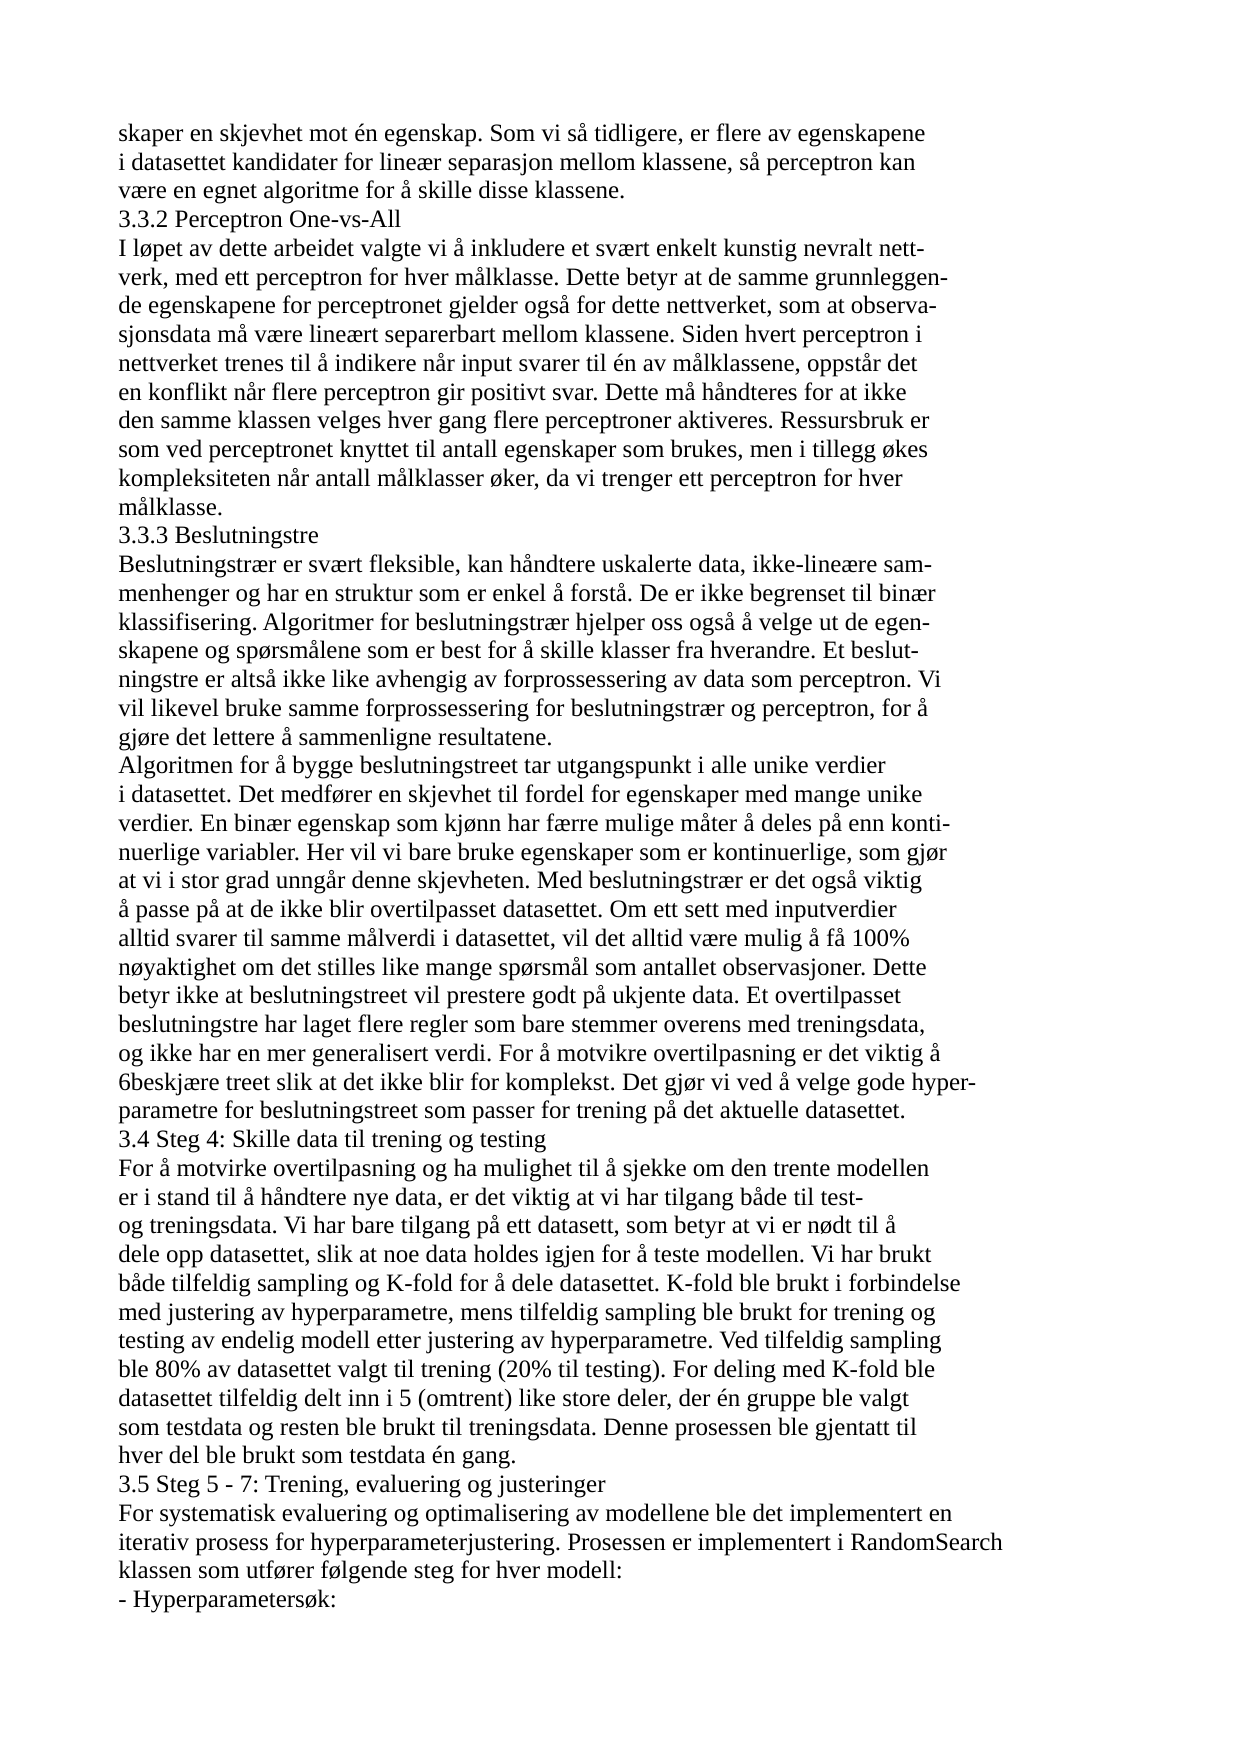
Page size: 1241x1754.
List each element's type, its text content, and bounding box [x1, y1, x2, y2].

text 6beskjære treet slik at det ikke blir for komplekst. Det gjør vi ved å velge gode hyper- [118, 1067, 1122, 1096]
text i datasettet kandidater for lineær separasjon mellom klassene, så perceptron kan [118, 147, 1122, 176]
text I løpet av dette arbeidet valgte vi å inkludere et svært enkelt kunstig nevralt nett- [118, 233, 1122, 262]
text beslutningstre har laget flere regler som bare stemmer overens med treningsdata, [118, 1009, 1122, 1038]
text nettverket trenes til å indikere når input svarer til én av målklassene, oppstår det [118, 348, 1122, 377]
text - Hyperparametersøk: [118, 1584, 1122, 1613]
text med justering av hyperparametre, mens tilfeldig sampling ble brukt for trening og [118, 1297, 1122, 1326]
text ble 80% av datasettet valgt til trening (20% til testing). For deling med K-fold ble [118, 1354, 1122, 1383]
text 3.3.2 Perceptron One-vs-All [118, 204, 1122, 233]
text klassifisering. Algoritmer for beslutningstrær hjelper oss også å velge ut de egen- [118, 607, 1122, 636]
text en konflikt når flere perceptron gir positivt svar. Dette må håndteres for at ikke [118, 377, 1122, 406]
text 3.3.3 Beslutningstre [118, 521, 1122, 549]
text som ved perceptronet knyttet til antall egenskaper som brukes, men i tillegg økes [118, 434, 1122, 463]
text både tilfeldig sampling og K-fold for å dele datasettet. K-fold ble brukt i forbindelse [118, 1268, 1122, 1297]
text menhenger og har en struktur som er enkel å forstå. De er ikke begrenset til binær [118, 578, 1122, 607]
text alltid svarer til samme målverdi i datasettet, vil det alltid være mulig å få 100% [118, 923, 1122, 952]
text nøyaktighet om det stilles like mange spørsmål som antallet observasjoner. Dette [118, 952, 1122, 981]
text dele opp datasettet, slik at noe data holdes igjen for å teste modellen. Vi har brukt [118, 1239, 1122, 1268]
text være en egnet algoritme for å skille disse klassene. [118, 176, 1122, 204]
text i datasettet. Det medfører en skjevhet til fordel for egenskaper med mange unike [118, 779, 1122, 808]
text 3.4 Steg 4: Skille data til trening og testing [118, 1124, 1122, 1153]
text parametre for beslutningstreet som passer for trening på det aktuelle datasettet. [118, 1096, 1122, 1124]
text og ikke har en mer generalisert verdi. For å motvikre overtilpasning er det viktig å [118, 1038, 1122, 1067]
text klassen som utfører følgende steg for hver modell: [118, 1556, 1122, 1584]
text å passe på at de ikke blir overtilpasset datasettet. Om ett sett med inputverdier [118, 894, 1122, 923]
text verdier. En binær egenskap som kjønn har færre mulige måter å deles på enn konti- [118, 808, 1122, 837]
text sjonsdata må være lineært separerbart mellom klassene. Siden hvert perceptron i [118, 319, 1122, 348]
text og treningsdata. Vi har bare tilgang på ett datasett, som betyr at vi er nødt til å [118, 1211, 1122, 1239]
text skapene og spørsmålene som er best for å skille klasser fra hverandre. Et beslut- [118, 636, 1122, 664]
text at vi i stor grad unngår denne skjevheten. Med beslutningstrær er det også viktig [118, 866, 1122, 894]
text vil likevel bruke samme forprossessering for beslutningstrær og perceptron, for å [118, 693, 1122, 722]
text som testdata og resten ble brukt til treningsdata. Denne prosessen ble gjentatt til [118, 1412, 1122, 1441]
text verk, med ett perceptron for hver målklasse. Dette betyr at de samme grunnleggen- [118, 262, 1122, 291]
text kompleksiteten når antall målklasser øker, da vi trenger ett perceptron for hver [118, 463, 1122, 492]
text Beslutningstrær er svært fleksible, kan håndtere uskalerte data, ikke-lineære sam- [118, 549, 1122, 578]
text betyr ikke at beslutningstreet vil prestere godt på ukjente data. Et overtilpasset [118, 981, 1122, 1009]
text 3.5 Steg 5 - 7: Trening, evaluering og justeringer [118, 1469, 1122, 1498]
text målklasse. [118, 492, 1122, 521]
text iterativ prosess for hyperparameterjustering. Prosessen er implementert i RandomSearch [118, 1527, 1122, 1556]
text de egenskapene for perceptronet gjelder også for dette nettverket, som at observa- [118, 291, 1122, 319]
text ningstre er altså ikke like avhengig av forprossessering av data som perceptron. Vi [118, 664, 1122, 693]
text hver del ble brukt som testdata én gang. [118, 1441, 1122, 1469]
text gjøre det lettere å sammenligne resultatene. [118, 722, 1122, 751]
text nuerlige variabler. Her vil vi bare bruke egenskaper som er kontinuerlige, som gjør [118, 837, 1122, 866]
text For å motvirke overtilpasning og ha mulighet til å sjekke om den trente modellen [118, 1153, 1122, 1182]
text er i stand til å håndtere nye data, er det viktig at vi har tilgang både til test- [118, 1182, 1122, 1211]
text For systematisk evaluering og optimalisering av modellene ble det implementert en [118, 1498, 1122, 1527]
text den samme klassen velges hver gang flere perceptroner aktiveres. Ressursbruk er [118, 406, 1122, 434]
text testing av endelig modell etter justering av hyperparametre. Ved tilfeldig sampling [118, 1326, 1122, 1354]
text skaper en skjevhet mot én egenskap. Som vi så tidligere, er flere av egenskapene [118, 118, 1122, 147]
text datasettet tilfeldig delt inn i 5 (omtrent) like store deler, der én gruppe ble valgt [118, 1383, 1122, 1412]
text Algoritmen for å bygge beslutningstreet tar utgangspunkt i alle unike verdier [118, 751, 1122, 779]
